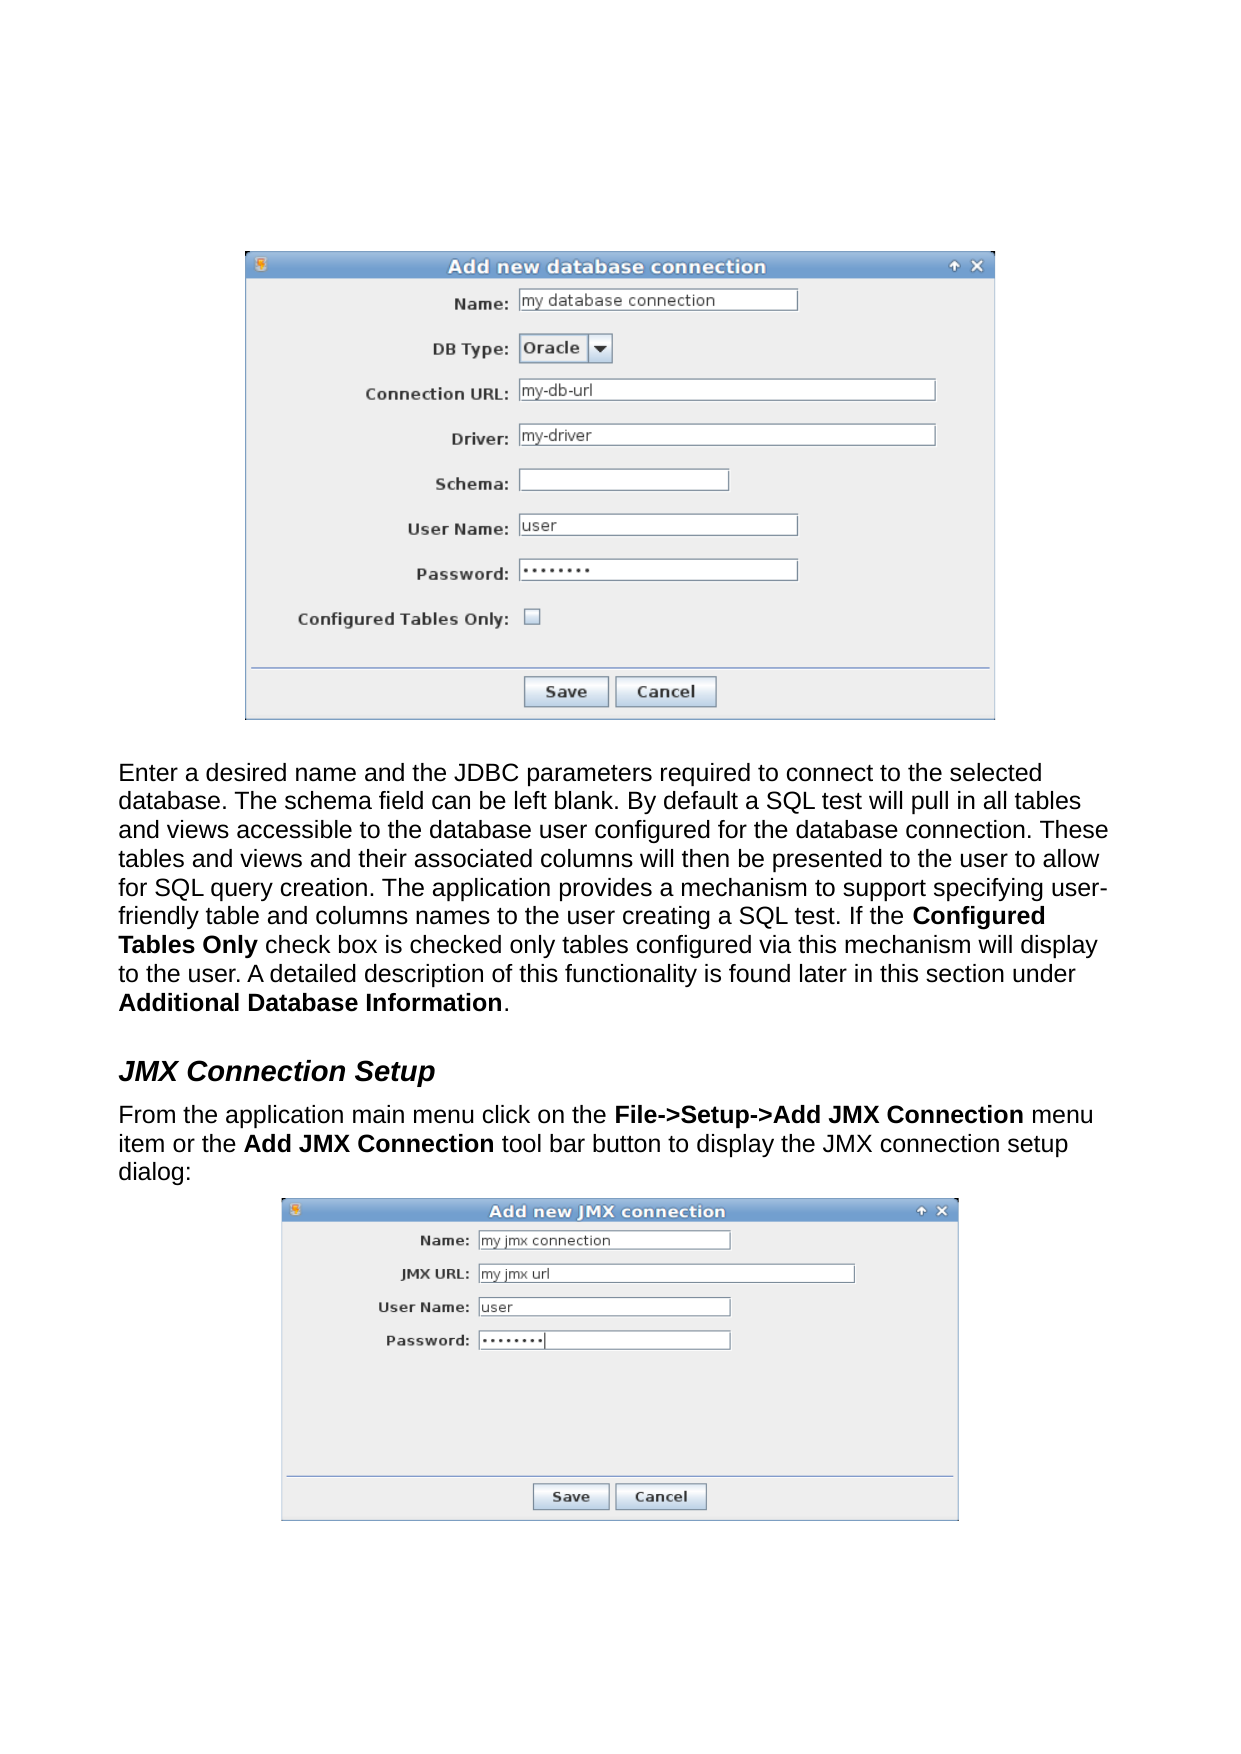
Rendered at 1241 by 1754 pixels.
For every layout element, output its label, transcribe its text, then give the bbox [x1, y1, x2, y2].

picture [245, 251, 995, 720]
text Enter a desired name and the JDBC parameters required to connect to the selected database. The schema field can be left blank. By default a SQL test will pull in all tables and views accessible to the database user configured for the database connection. These tables and views and their associated columns will then be presented to the user to allow for SQL query creation. The application provides a mechanism to support specifying user-friendly table and columns names to the user creating a SQL test. If the Configured Tables Only check box is checked only tables configured via this mechanism will display to the user. A detailed description of this functionality is found later in this section under Additional Database Information. [118, 758, 1122, 1016]
picture [281, 1198, 959, 1521]
subtitle JMX Connection Setup [118, 1054, 1122, 1087]
text From the application main menu click on the File->Setup->Add JMX Connection menu item or the Add JMX Connection tool bar button to display the JMX connection setup dialog: [118, 1100, 1122, 1186]
